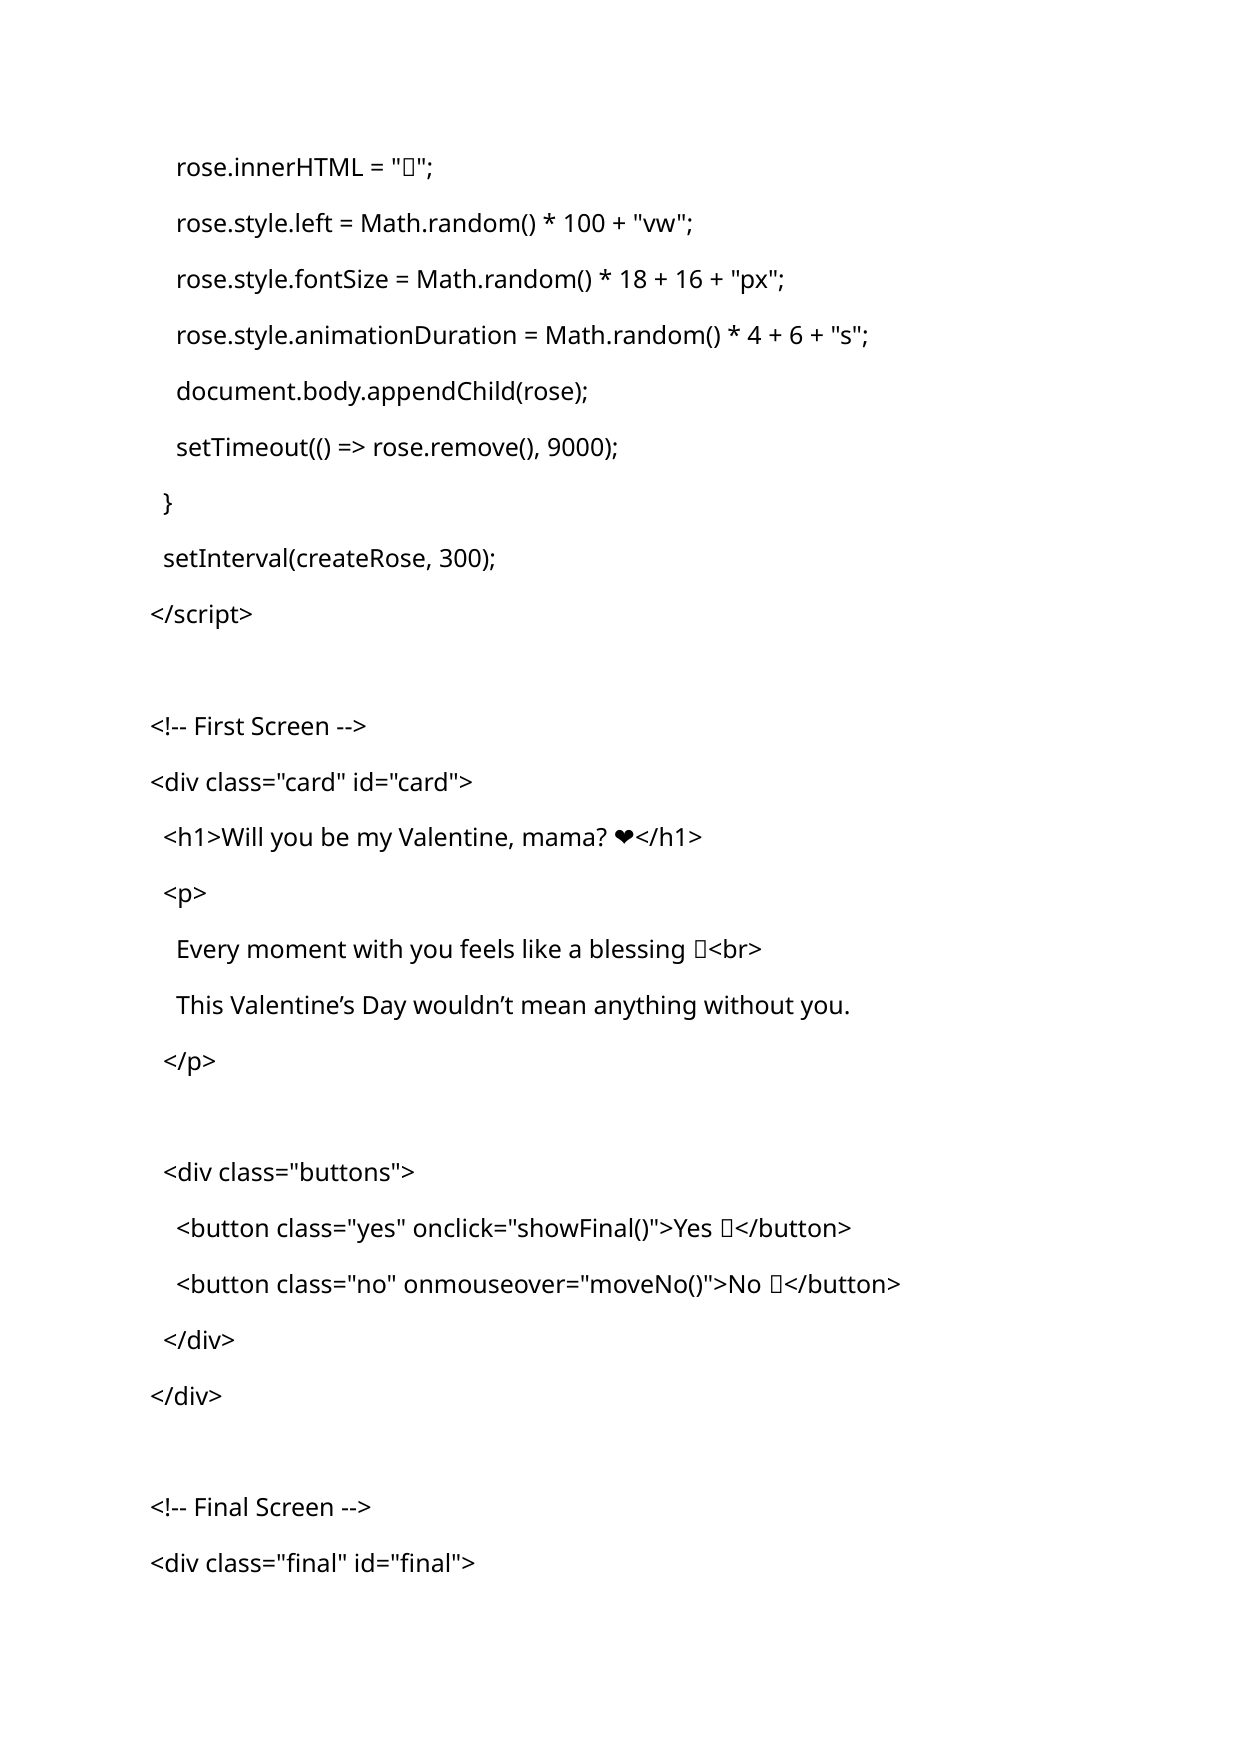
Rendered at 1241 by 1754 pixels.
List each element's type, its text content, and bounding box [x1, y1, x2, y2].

text setTimeout(() => rose.remove(), 9000); [150, 429, 1090, 463]
text Every moment with you feels like a blessing ✨<br> [150, 932, 1090, 966]
text <div class="buttons"> [150, 1155, 1090, 1189]
text rose.style.animationDuration = Math.random() * 4 + 6 + "s"; [150, 317, 1090, 352]
text document.body.appendChild(rose); [150, 373, 1090, 407]
text </p> [150, 1043, 1090, 1077]
text rose.style.fontSize = Math.random() * 18 + 16 + "px"; [150, 262, 1090, 296]
text setInterval(createRose, 300); [150, 541, 1090, 575]
text </script> [150, 597, 1090, 631]
text } [150, 485, 1090, 519]
text </div> [150, 1322, 1090, 1357]
text <div class="card" id="card"> [150, 764, 1090, 798]
text <!-- Final Screen --> [150, 1490, 1090, 1524]
text rose.style.left = Math.random() * 100 + "vw"; [150, 206, 1090, 240]
text <p> [150, 876, 1090, 910]
text <button class="yes" onclick="showFinal()">Yes 💖</button> [150, 1211, 1090, 1245]
text <button class="no" onmouseover="moveNo()">No 🙈</button> [150, 1267, 1090, 1301]
text <!-- First Screen --> [150, 708, 1090, 742]
text <div class="final" id="final"> [150, 1546, 1090, 1580]
text <h1>Will you be my Valentine, mama? 🌹❤️</h1> [150, 820, 1090, 854]
text This Valentine’s Day wouldn’t mean anything without you. [150, 987, 1090, 1022]
text rose.innerHTML = "🌹"; [150, 150, 1090, 184]
text </div> [150, 1378, 1090, 1412]
